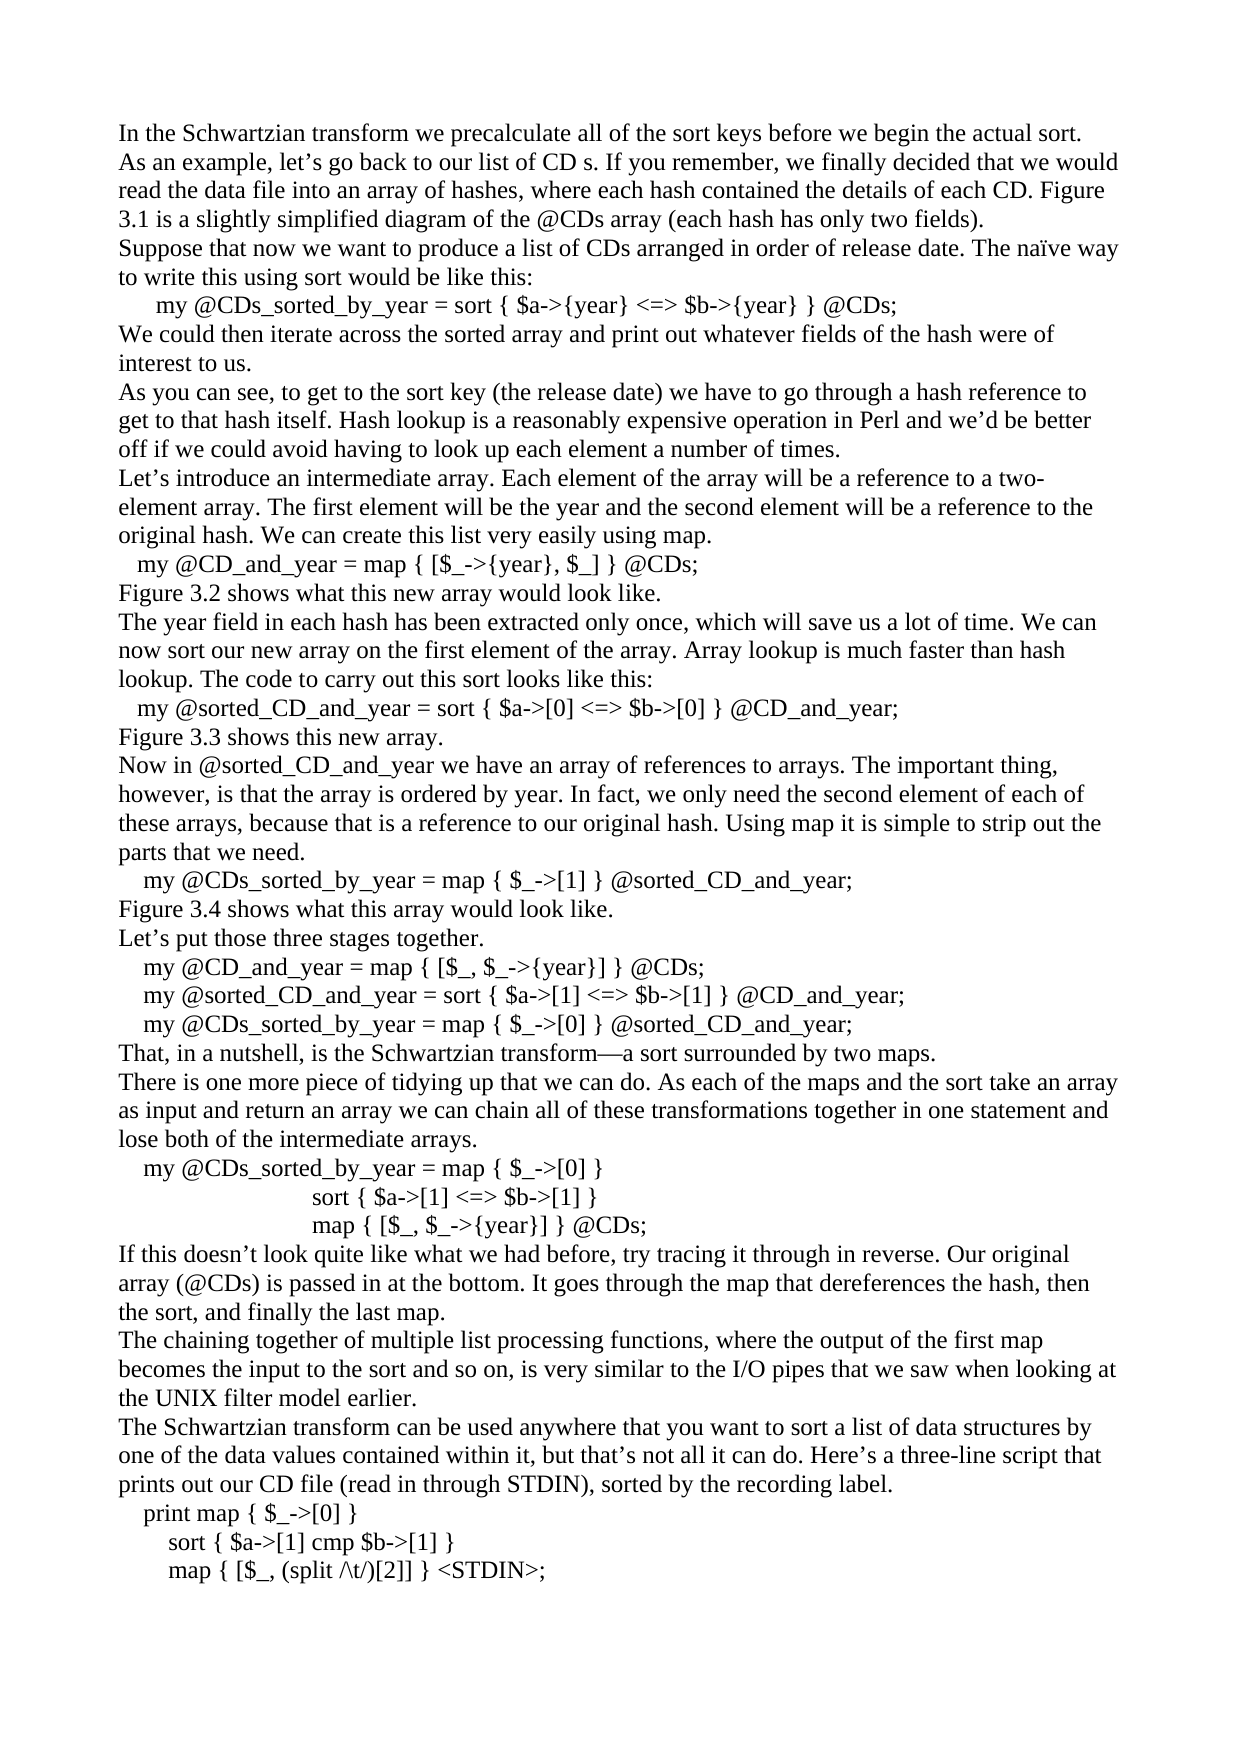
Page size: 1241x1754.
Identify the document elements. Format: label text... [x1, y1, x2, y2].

text The year field in each hash has been extracted only once, which will save us a lot of time. We can now sort our new array on the first element of the array. Array lookup is much faster than hash lookup. The code to carry out this sort looks like this: [118, 607, 1122, 693]
text sort { $a->[1] cmp $b->[1] } [118, 1527, 1122, 1556]
text Figure 3.4 shows what this array would look like. [118, 894, 1122, 923]
text Figure 3.2 shows what this new array would look like. [118, 578, 1122, 607]
text my @CD_and_year = map { [$_->{year}, $_] } @CDs; [118, 549, 1122, 578]
text my @CD_and_year = map { [$_, $_->{year}] } @CDs; [118, 952, 1122, 981]
text As you can see, to get to the sort key (the release date) we have to go through a hash reference to get to that hash itself. Hash lookup is a reasonably expensive operation in Perl and we’d be better off if we could avoid having to look up each element a number of times. [118, 377, 1122, 463]
text my @CDs_sorted_by_year = sort { $a->{year} <=> $b->{year} } @CDs; [118, 291, 1122, 319]
text my @sorted_CD_and_year = sort { $a->[1] <=> $b->[1] } @CD_and_year; [118, 981, 1122, 1009]
text Suppose that now we want to produce a list of CDs arranged in order of release date. The naïve way to write this using sort would be like this: [118, 233, 1122, 291]
text my @CDs_sorted_by_year = map { $_->[0] } @sorted_CD_and_year; [118, 1009, 1122, 1038]
text Now in @sorted_CD_and_year we have an array of references to arrays. The important thing, however, is that the array is ordered by year. In fact, we only need the second element of each of these arrays, because that is a reference to our original hash. Using map it is simple to strip out the parts that we need. [118, 751, 1122, 866]
text my @sorted_CD_and_year = sort { $a->[0] <=> $b->[0] } @CD_and_year; [118, 693, 1122, 722]
text Let’s put those three stages together. [118, 923, 1122, 952]
text Figure 3.3 shows this new array. [118, 722, 1122, 751]
text my @CDs_sorted_by_year = map { $_->[1] } @sorted_CD_and_year; [118, 866, 1122, 894]
text Let’s introduce an intermediate array. Each element of the array will be a reference to a two-element array. The first element will be the year and the second element will be a reference to the original hash. We can create this list very easily using map. [118, 463, 1122, 549]
text As an example, let’s go back to our list of CD s. If you remember, we finally decided that we would read the data file into an array of hashes, where each hash contained the details of each CD. Figure 3.1 is a slightly simplified diagram of the @CDs array (each hash has only two fields). [118, 147, 1122, 233]
text If this doesn’t look quite like what we had before, try tracing it through in reverse. Our original array (@CDs) is passed in at the bottom. It goes through the map that dereferences the hash, then the sort, and finally the last map. [118, 1239, 1122, 1326]
text map { [$_, (split /\t/)[2]] } <STDIN>; [118, 1556, 1122, 1584]
text print map { $_->[0] } [118, 1498, 1122, 1527]
text We could then iterate across the sorted array and print out whatever fields of the hash were of interest to us. [118, 319, 1122, 377]
text In the Schwartzian transform we precalculate all of the sort keys before we begin the actual sort. [118, 118, 1122, 147]
text The Schwartzian transform can be used anywhere that you want to sort a list of data structures by one of the data values contained within it, but that’s not all it can do. Here’s a three-line script that prints out our CD file (read in through STDIN), sorted by the recording label. [118, 1412, 1122, 1498]
text map { [$_, $_->{year}] } @CDs; [118, 1211, 1122, 1239]
text There is one more piece of tidying up that we can do. As each of the maps and the sort take an array as input and return an array we can chain all of these transformations together in one statement and lose both of the intermediate arrays. [118, 1067, 1122, 1153]
text sort { $a->[1] <=> $b->[1] } [118, 1182, 1122, 1211]
text That, in a nutshell, is the Schwartzian transform—a sort surrounded by two maps. [118, 1038, 1122, 1067]
text The chaining together of multiple list processing functions, where the output of the first map becomes the input to the sort and so on, is very similar to the I/O pipes that we saw when looking at the UNIX filter model earlier. [118, 1326, 1122, 1412]
text my @CDs_sorted_by_year = map { $_->[0] } [118, 1153, 1122, 1182]
